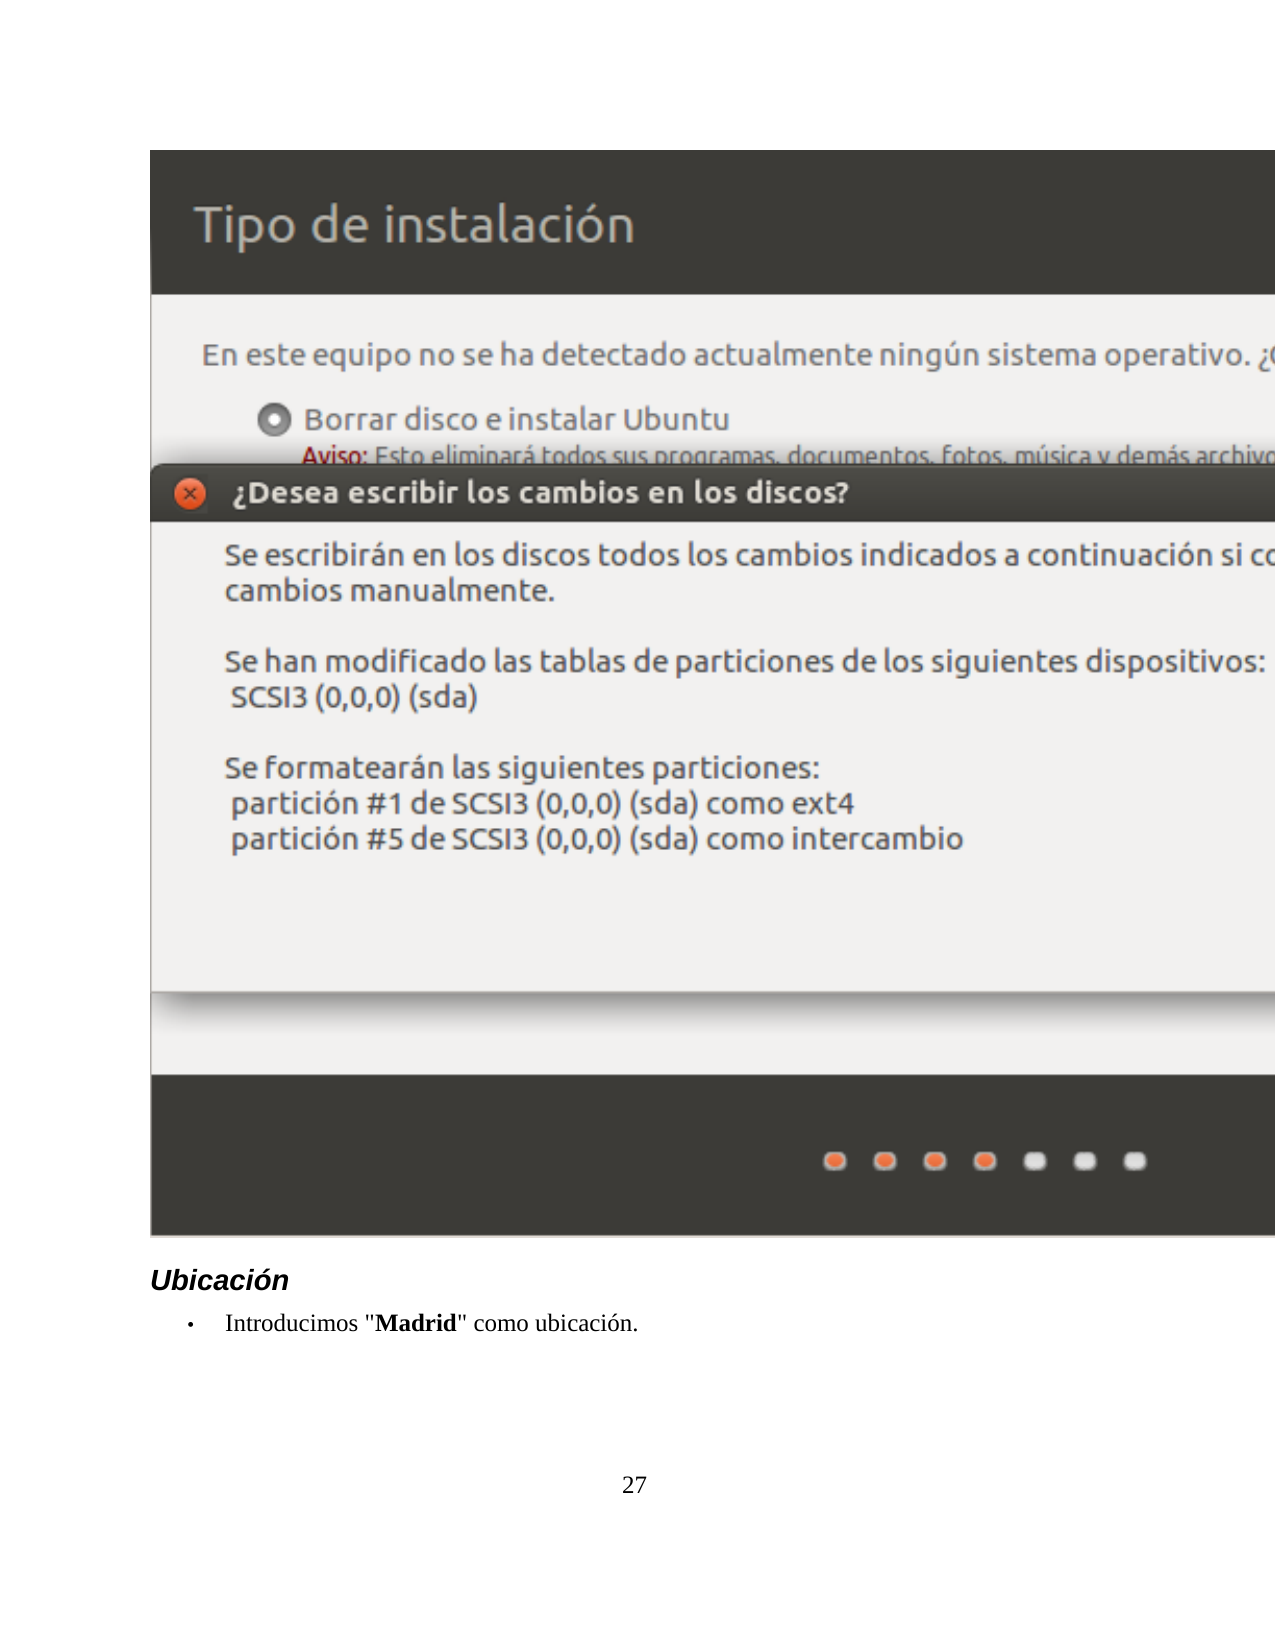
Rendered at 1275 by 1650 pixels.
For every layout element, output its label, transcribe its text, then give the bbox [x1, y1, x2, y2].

subtitle Ubicación [150, 1262, 1125, 1296]
picture [150, 150, 1275, 1238]
list Introducimos "Madrid" como ubicación. [187, 1308, 1125, 1337]
